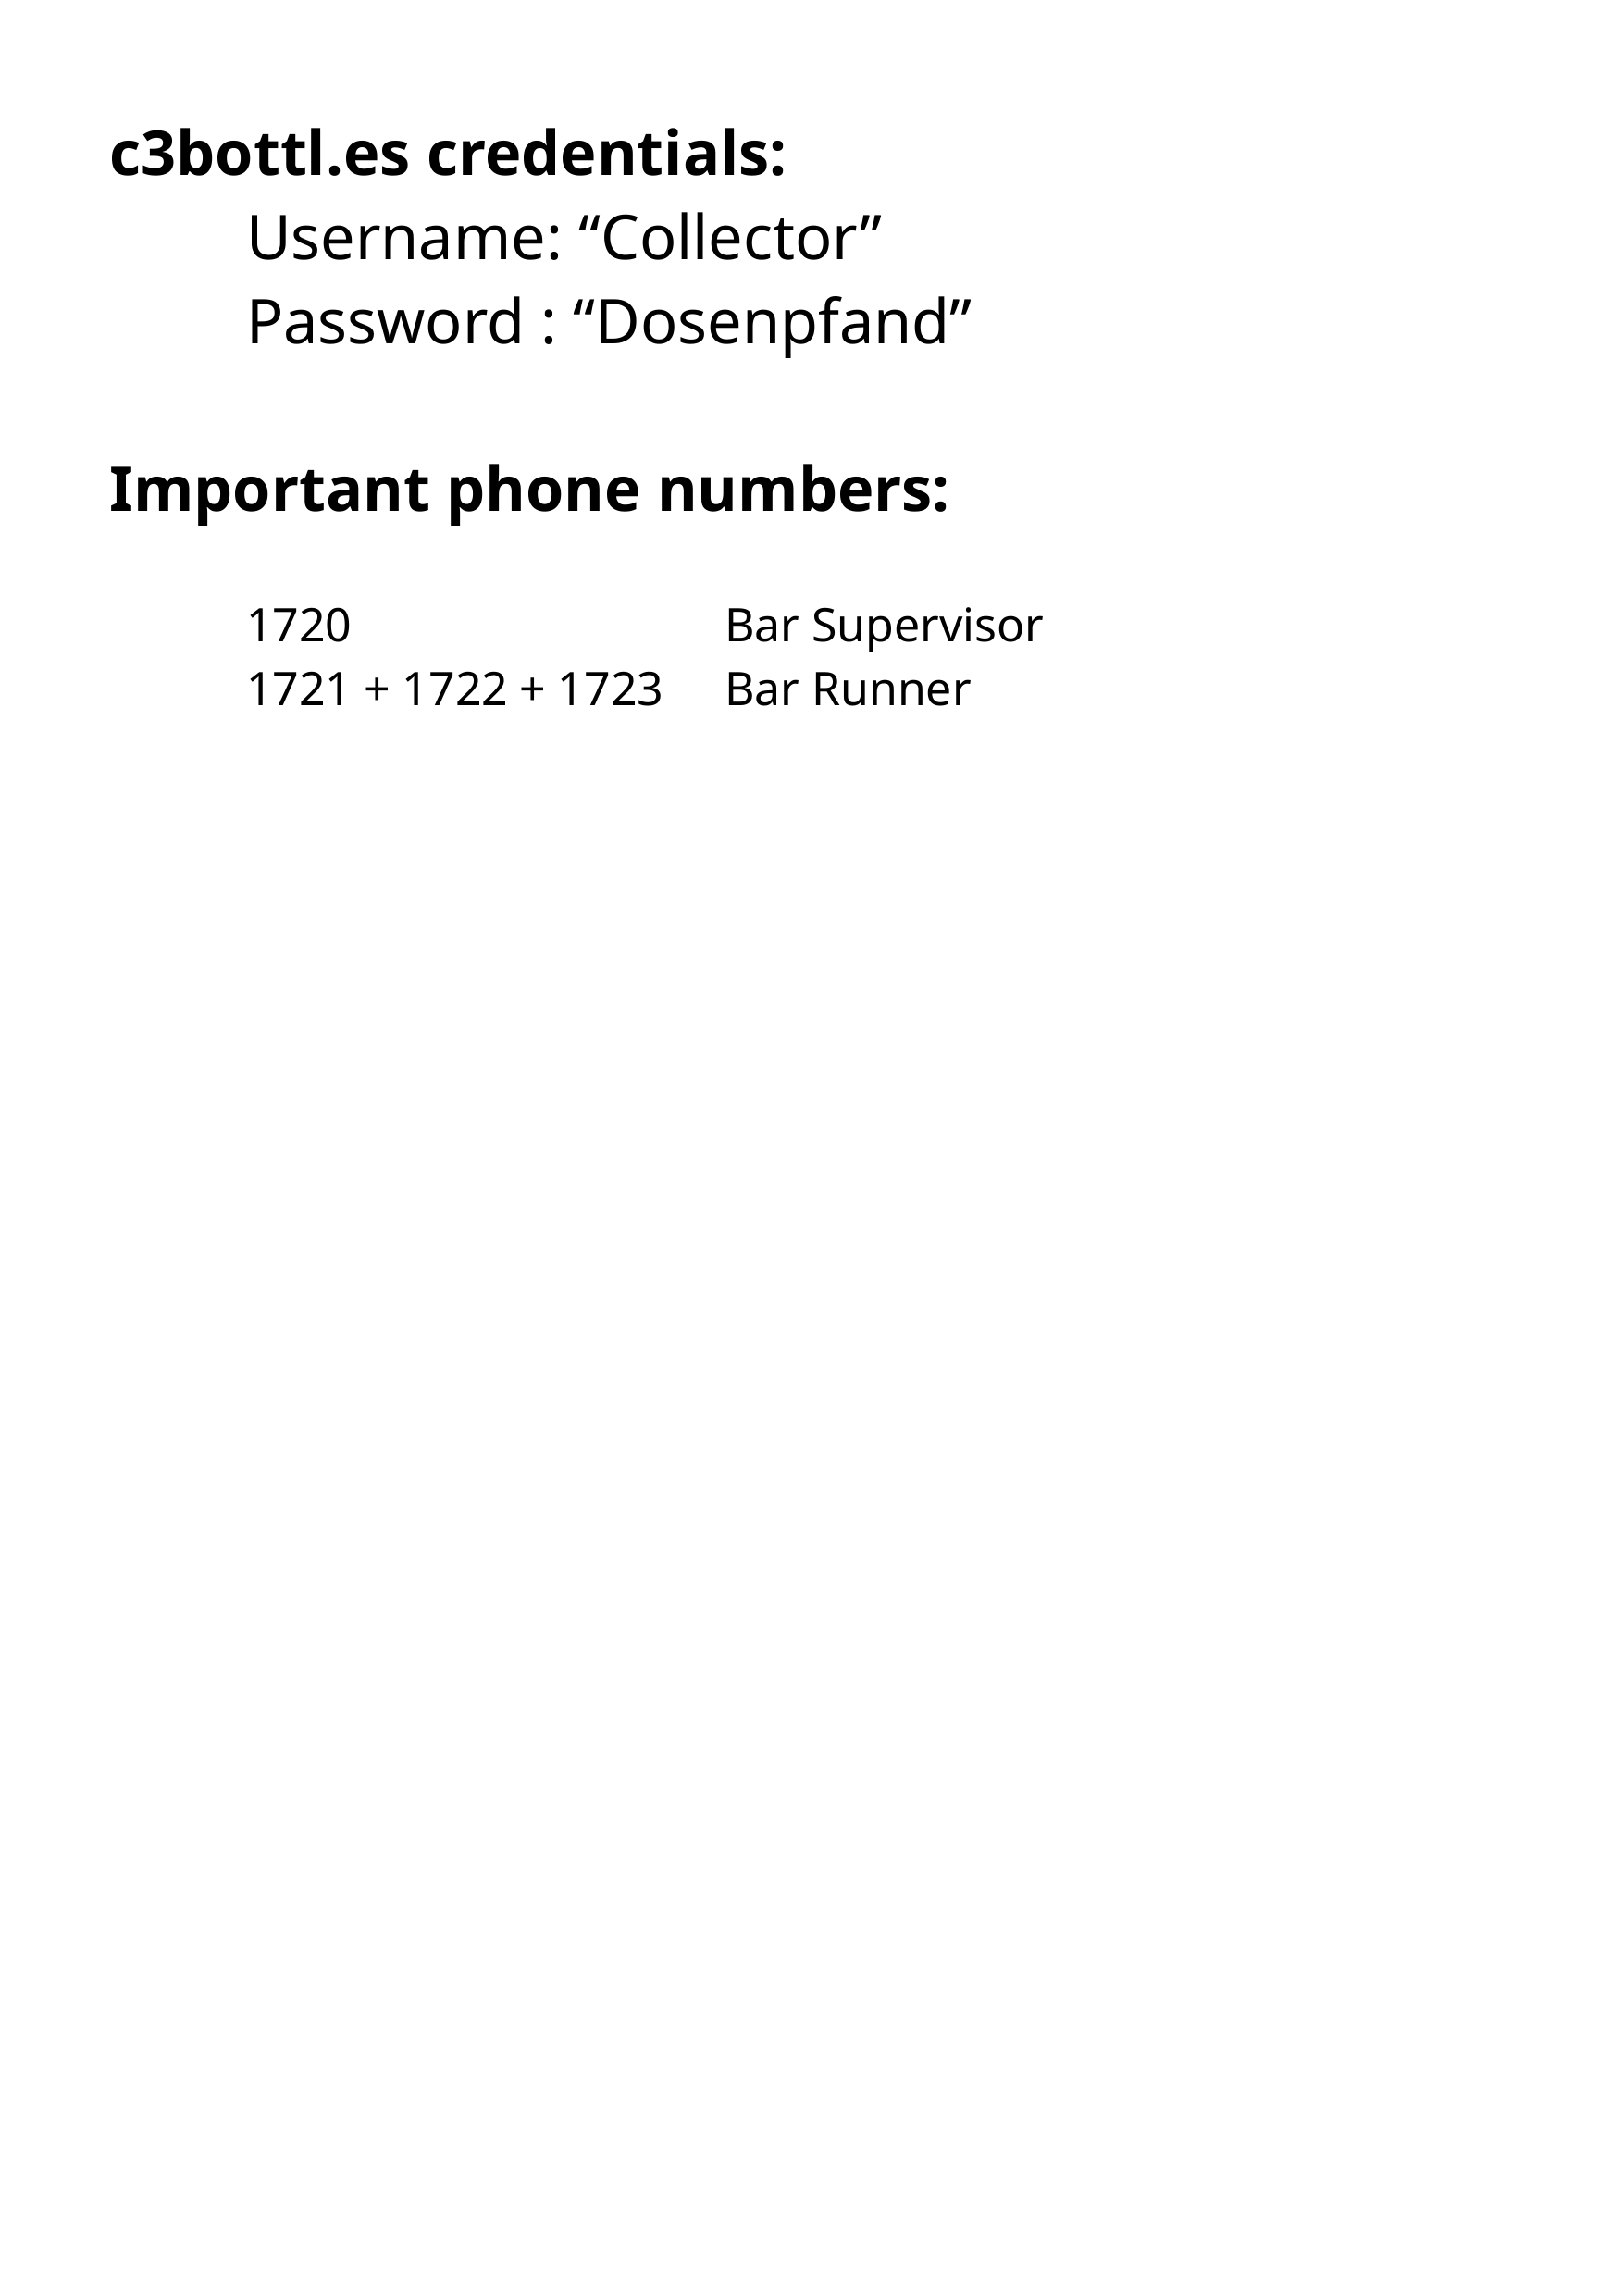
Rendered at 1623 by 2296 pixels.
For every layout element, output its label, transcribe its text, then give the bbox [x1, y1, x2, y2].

text Username: “Collector” [109, 193, 1514, 278]
text 1720 Bar Supervisor [109, 592, 1514, 655]
text Important phone numbers: [109, 445, 1514, 529]
text Password : “Dosenpfand” [109, 278, 1514, 362]
text c3bottl.es credentials: [109, 109, 1514, 193]
text 1721 + 1722 + 1723 Bar Runner [109, 655, 1514, 719]
